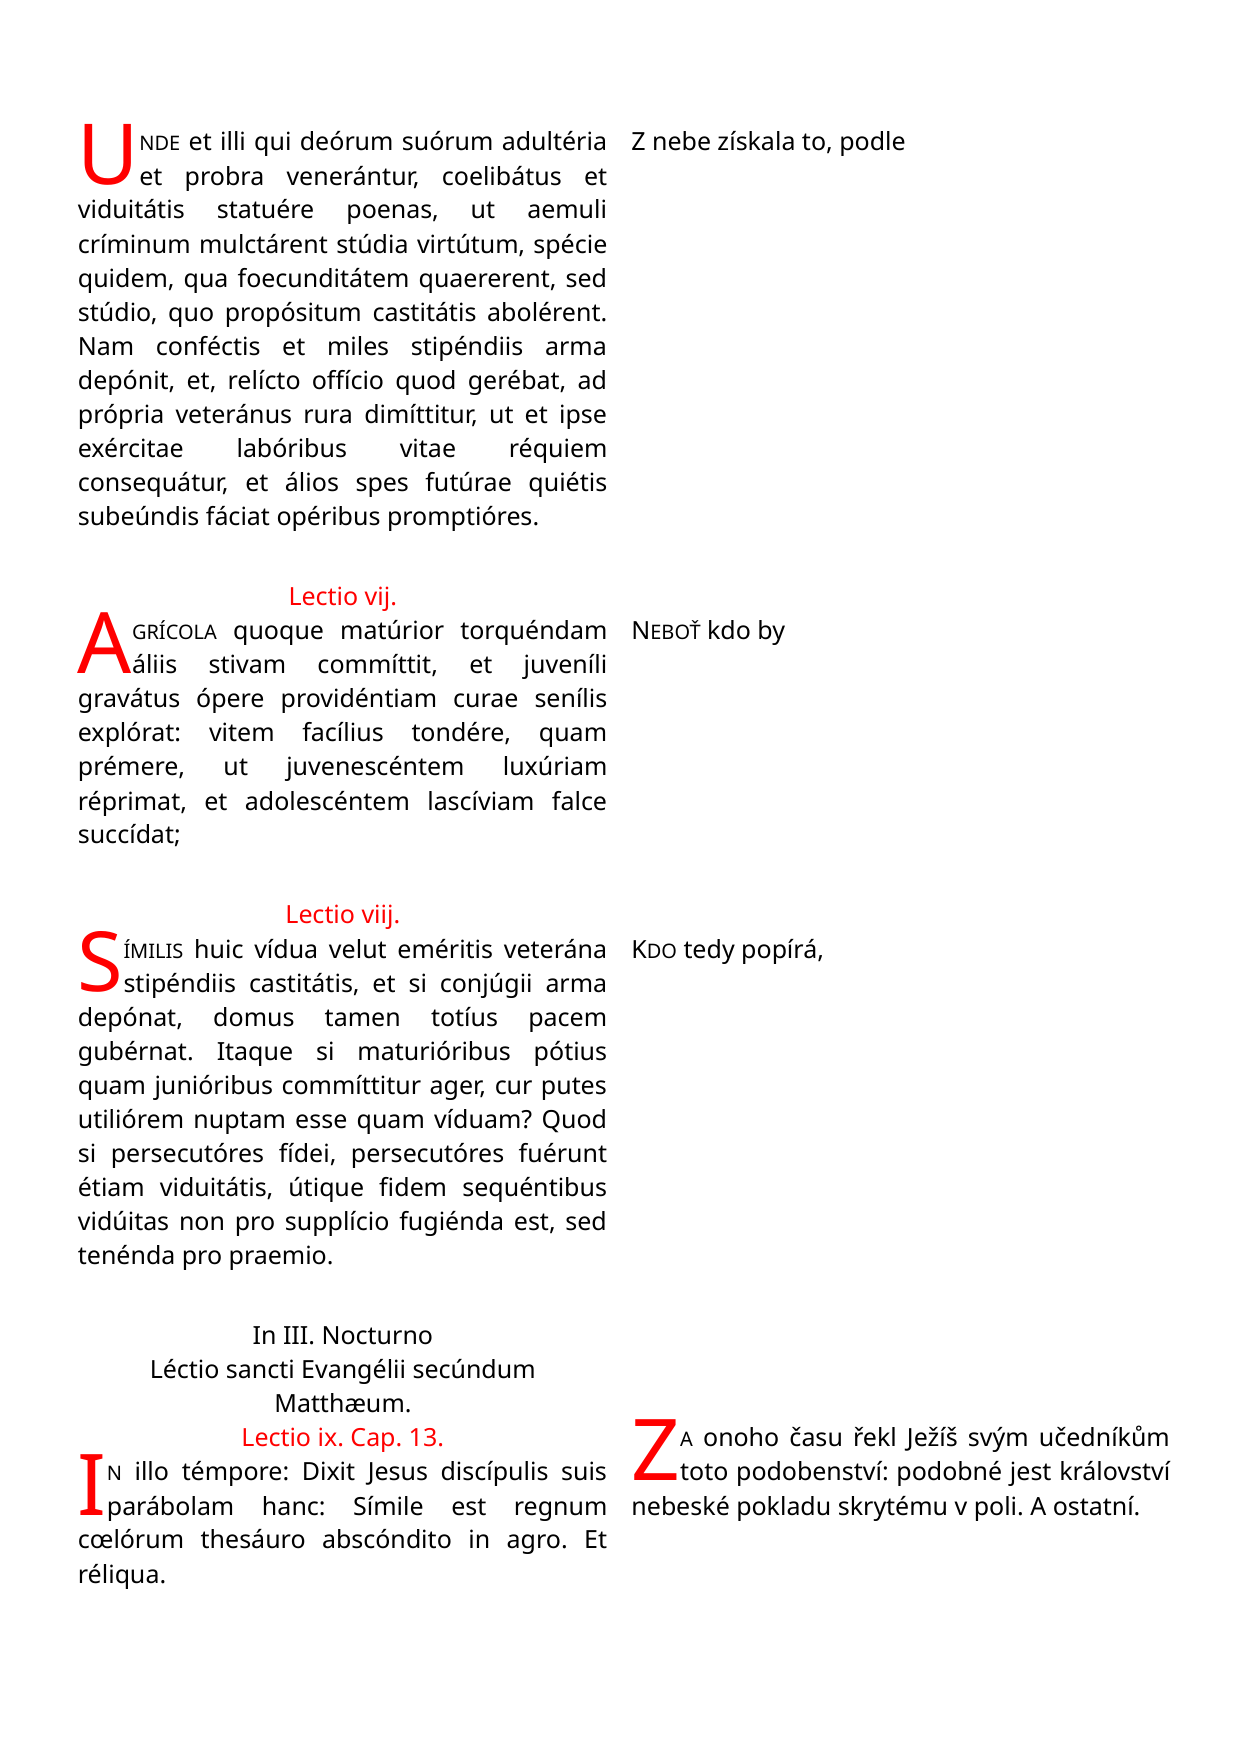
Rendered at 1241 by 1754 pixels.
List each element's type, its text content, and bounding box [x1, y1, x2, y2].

table_cell Neboť kdo by [619, 573, 1182, 891]
table_cell Z nebe získala to, podle [619, 118, 1182, 573]
table_cell In III. Nocturno Léctio sancti Evangélii secúndum Matthæum. Lectio ix. Cap. 13. In illo témpore: Dixit Jesus discípulis suis parábolam hanc: Símile est regnum cœlórum thesáuro abscóndito in agro. Et réliqua. Homilía sancti Gregórii Papæ. Homilia 11. in Evangelia. Cœlórum regnum, fratres charíssimi, idcírco terrénis rebus símile dícitur, ut ex his, quæ ánimus novit, surgat ad incógnita, quæ non novit: quátenus exémplo visibílium se ad invisibília rápiat‚ et per ea, quæ usu dídicit quasi confricátus incaléscat: ut per hoc, quod scit notum dilígere, discat et incógnita amáre. Ecce enim cœlórum regnum thesáuro abscóndito in agro comparátur: quem qui invénit homo, abscóndit, et præ gáudio illíus vadit, et vendit univérsa quæ habet, et emit agrum illum. [66, 1312, 619, 1630]
table_cell Za onoho času řekl Ježíš svým učedníkům toto podobenství: podobné jest království nebeské pokladu skrytému v poli. A ostatní. Nebeské království, nejdražší bratři, se proto proto přirovnává k věcem pozemským, neboť náš duch skrze to, co již zná, stoupá k věcem neznámým, které ještě nepoznal. Takže příkladem věcí viditelných se unáší k těm neviditelným a skrze to, co se používáním naučí, jako by oheň postupně vykřesal. A pomocí toho, co zná a má rád, si i neznámé zamiluje. Hle, zde je nebeské království přirovnáváno k pokladu skrytému v poli. Když jej člověk najde, opět jej ukryje, a s velikou radostí jde, prodá vše, co má, a koupí to pole. [619, 1312, 1182, 1630]
table_cell Kdo tedy popírá, [619, 891, 1182, 1312]
table_cell Unde et illi qui deórum suórum adultéria et probra venerántur, coelibátus et viduitátis statuére poenas‚ ut aemuli críminum mulctárent stúdia virtútum‚ spécie quidem, qua foecunditátem quaererent, sed stúdio‚ quo propósitum castitátis abolérent. Nam conféctis et miles stipéndiis arma depónit, et, relícto offício quod gerébat, ad própria veteránus rura dimíttitur, ut et ipse exércitae labóribus vitae réquiem consequátur, et álios spes futúrae quiétis subeúndis fáciat opéribus promptióres. [66, 118, 619, 573]
table_cell Lectio vij. Agrícola quoque matúrior torquéndam áliis stivam commíttit, et juveníli gravátus ópere providéntiam curae senílis explórat: vitem facílius tondére, quam prémere, ut juvenescéntem luxúriam réprimat, et adolescéntem lascíviam falce succídat; [66, 573, 619, 891]
table_cell Lectio viij. Símilis huic vídua velut eméritis veterána stipéndiis castitátis, et si conjúgii arma depónat, domus tamen totíus pacem gubérnat. Itaque si maturióribus pótius quam junióribus commíttitur ager, cur putes utiliórem nuptam esse quam víduam? Quod si persecutóres fídei, persecutóres fuérunt étiam viduitátis‚ útique fidem sequéntibus vidúitas non pro supplício fugiénda est, sed tenénda pro praemio. [66, 891, 619, 1312]
